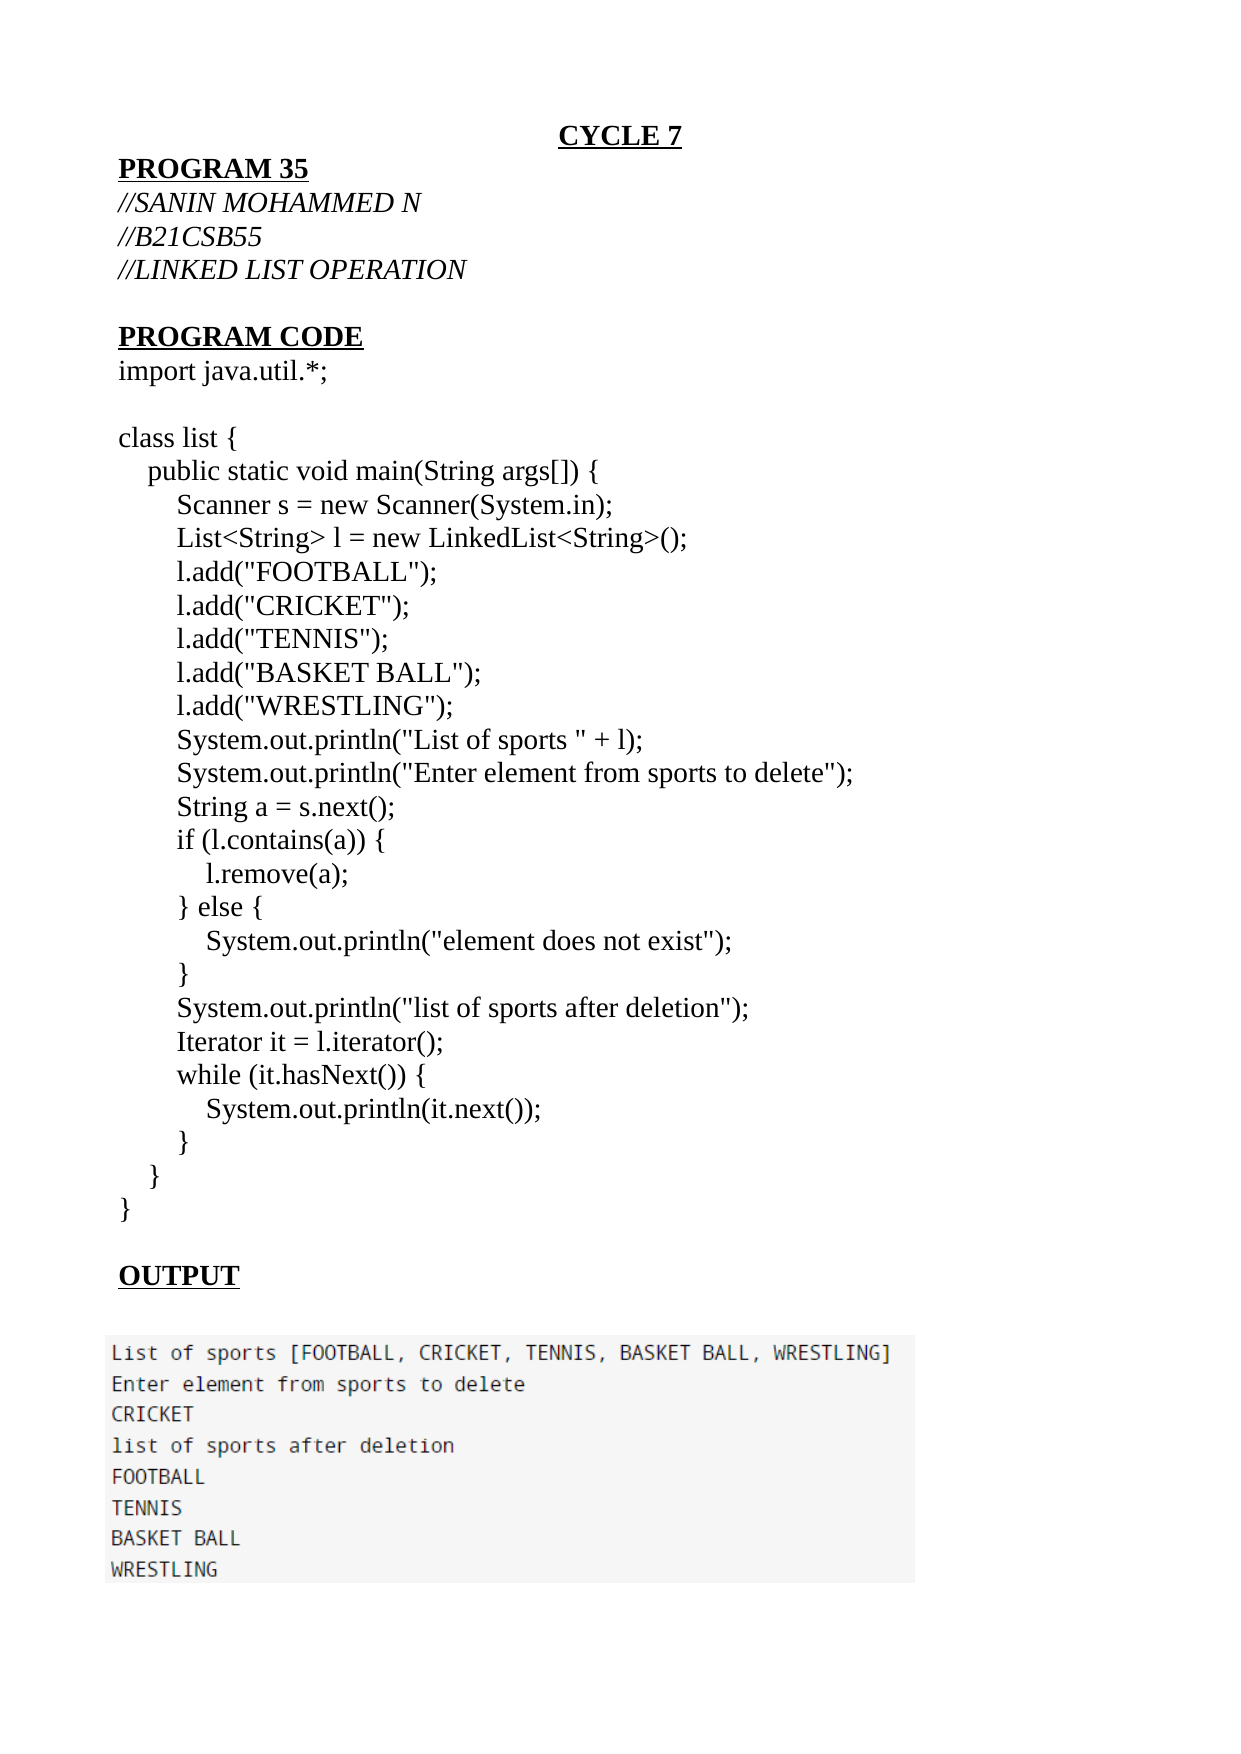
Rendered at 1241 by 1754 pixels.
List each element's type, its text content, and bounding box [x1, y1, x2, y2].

text System.out.println("element does not exist"); [118, 923, 1122, 957]
text } [118, 1158, 1122, 1191]
text l.remove(a); [118, 856, 1122, 889]
text OUTPUT [118, 1258, 1122, 1292]
text Scanner s = new Scanner(System.in); [118, 487, 1122, 521]
text System.out.println("list of sports after deletion"); [118, 990, 1122, 1024]
text } [118, 957, 1122, 990]
text System.out.println("Enter element from sports to delete"); [118, 755, 1122, 789]
text l.add("FOOTBALL"); [118, 554, 1122, 588]
text //B21CSB55 [118, 219, 1122, 252]
text while (it.hasNext()) { [118, 1057, 1122, 1091]
text public static void main(String args[]) { [118, 453, 1122, 487]
text } [118, 1124, 1122, 1158]
text } [118, 1191, 1122, 1225]
text l.add("WRESTLING"); [118, 688, 1122, 722]
text import java.util.*; [118, 353, 1122, 386]
text //LINKED LIST OPERATION [118, 252, 1122, 286]
text List<String> l = new LinkedList<String>(); [118, 521, 1122, 554]
text System.out.println("List of sports " + l); [118, 722, 1122, 755]
text class list { [118, 420, 1122, 453]
text String a = s.next(); [118, 789, 1122, 822]
text } else { [118, 889, 1122, 923]
text //SANIN MOHAMMED N [118, 185, 1122, 219]
text System.out.println(it.next()); [118, 1091, 1122, 1124]
text l.add("CRICKET"); [118, 588, 1122, 621]
text PROGRAM 35 [118, 152, 1122, 185]
text PROGRAM CODE [118, 319, 1122, 353]
text if (l.contains(a)) { [118, 822, 1122, 856]
text Iterator it = l.iterator(); [118, 1024, 1122, 1057]
text l.add("BASKET BALL"); [118, 655, 1122, 688]
text l.add("TENNIS"); [118, 621, 1122, 655]
text CYCLE 7 [118, 118, 1122, 152]
picture [105, 1335, 916, 1583]
